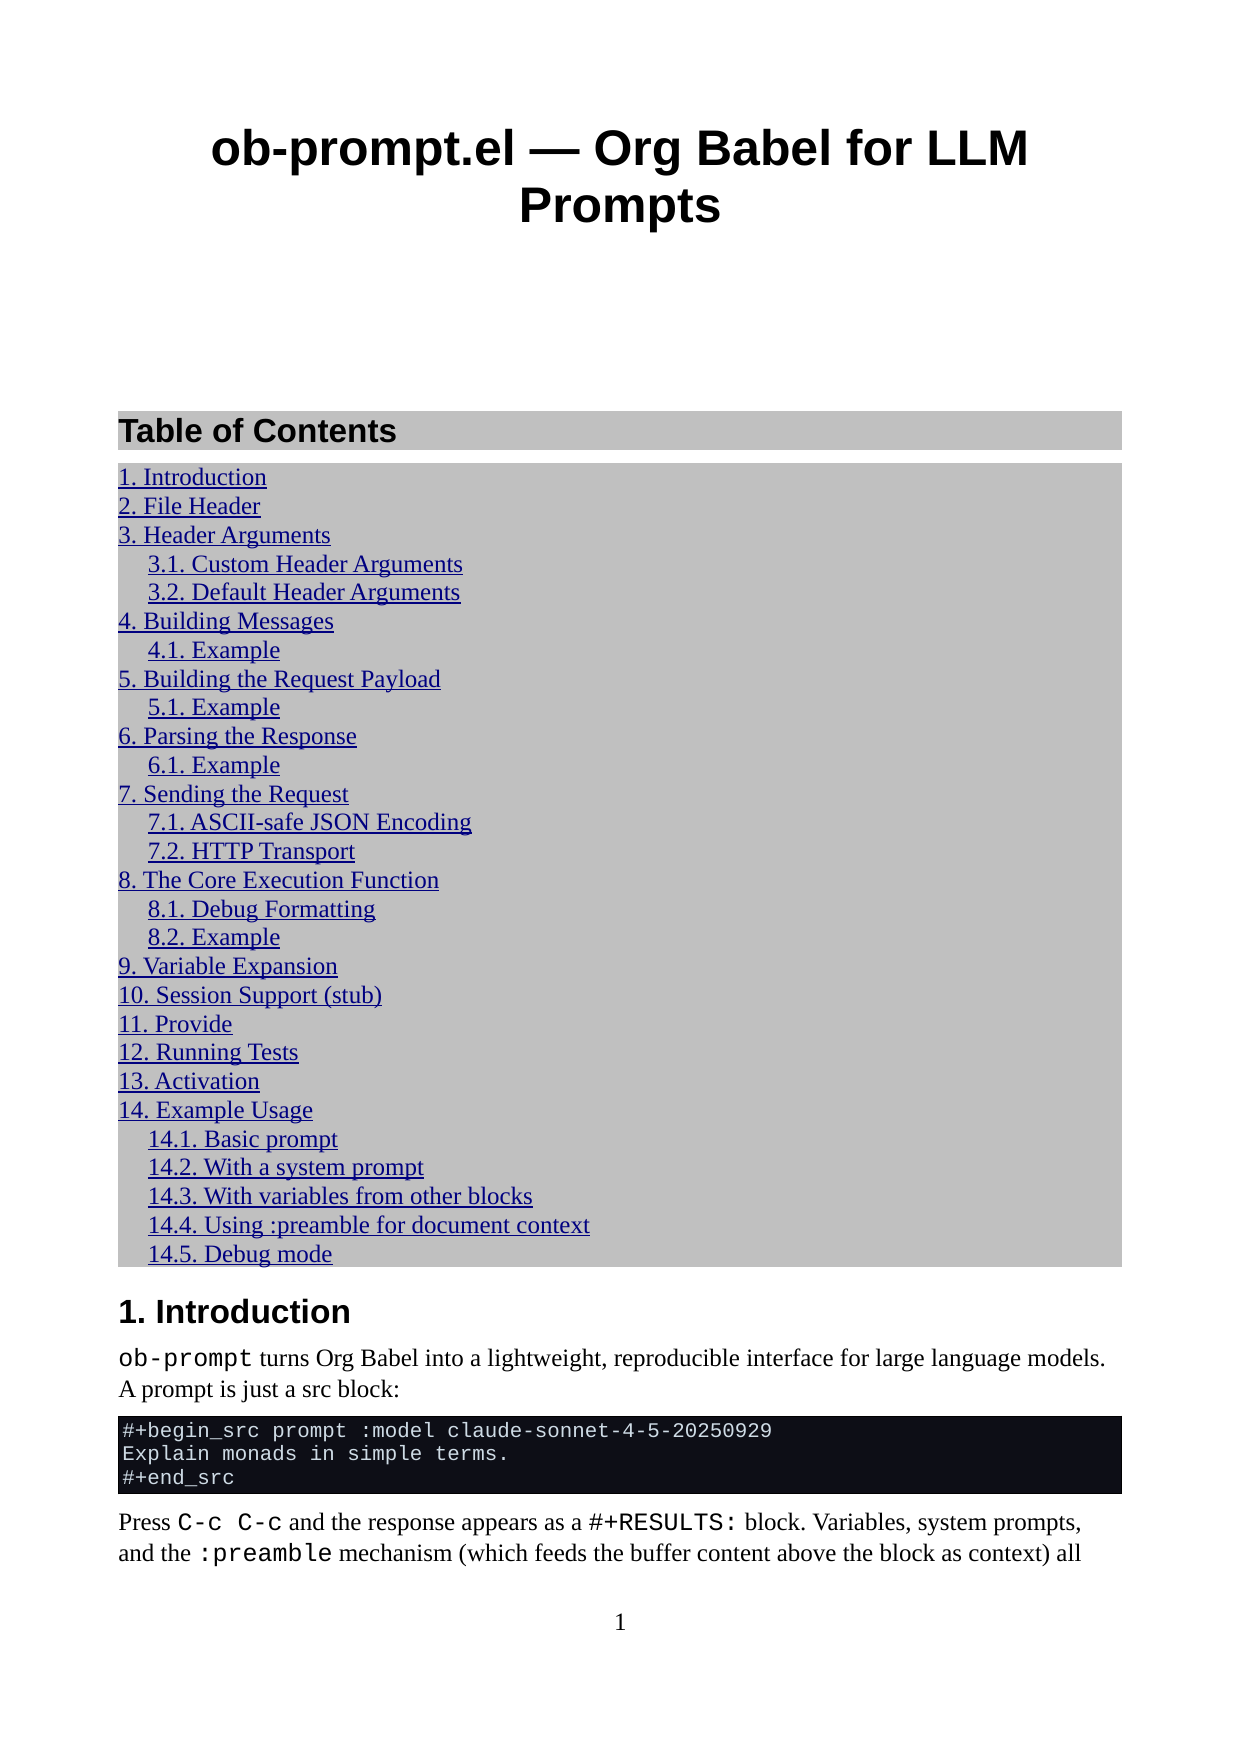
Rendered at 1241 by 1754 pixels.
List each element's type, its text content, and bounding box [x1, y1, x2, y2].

text #+end_src [119, 1463, 1121, 1493]
text 4.1. Example [148, 635, 1122, 664]
text 6.1. Example [148, 750, 1122, 779]
text 1. Introduction [118, 462, 1122, 491]
subtitle Table of Contents [118, 411, 1122, 450]
text 14.5. Debug mode [148, 1239, 1122, 1267]
text Explain monads in simple terms. [119, 1439, 1121, 1463]
text 5.1. Example [148, 692, 1122, 721]
text 12. Running Tests [118, 1037, 1122, 1066]
text 4. Building Messages [118, 606, 1122, 635]
text 6. Parsing the Response [118, 721, 1122, 750]
text 7.2. HTTP Transport [148, 836, 1122, 865]
text 5. Building the Request Payload [118, 664, 1122, 692]
text 14.1. Basic prompt [148, 1124, 1122, 1152]
text 7.1. ASCII-safe JSON Encoding [148, 807, 1122, 836]
text 14.2. With a system prompt [148, 1152, 1122, 1181]
text 11. Provide [118, 1009, 1122, 1037]
text 2. File Header [118, 491, 1122, 520]
text 10. Session Support (stub) [118, 980, 1122, 1009]
text 9. Variable Expansion [118, 951, 1122, 980]
title ob-prompt.el — Org Babel for LLM Prompts [118, 118, 1122, 233]
text 7. Sending the Request [118, 779, 1122, 807]
text 14.4. Using :preamble for document context [148, 1210, 1122, 1239]
text 8.1. Debug Formatting [148, 894, 1122, 922]
text 3. Header Arguments [118, 520, 1122, 549]
text ob-prompt turns Org Babel into a lightweight, reproducible interface for large language models. A prompt is just a src block: [118, 1343, 1122, 1403]
text 8. The Core Execution Function [118, 865, 1122, 894]
text #+begin_src prompt :model claude-sonnet-4-5-20250929 [119, 1417, 1121, 1439]
text 3.1. Custom Header Arguments [148, 549, 1122, 577]
text Press C-c C-c and the response appears as a #+RESULTS: block. Variables, system prompts, and the :preamble mechanism (which feeds the buffer content above the block as context) all [118, 1507, 1122, 1568]
text 13. Activation [118, 1066, 1122, 1095]
subtitle Introduction [118, 1292, 1122, 1331]
text 8.2. Example [148, 922, 1122, 951]
text 14. Example Usage [118, 1095, 1122, 1124]
text 3.2. Default Header Arguments [148, 577, 1122, 606]
text 14.3. With variables from other blocks [148, 1181, 1122, 1210]
